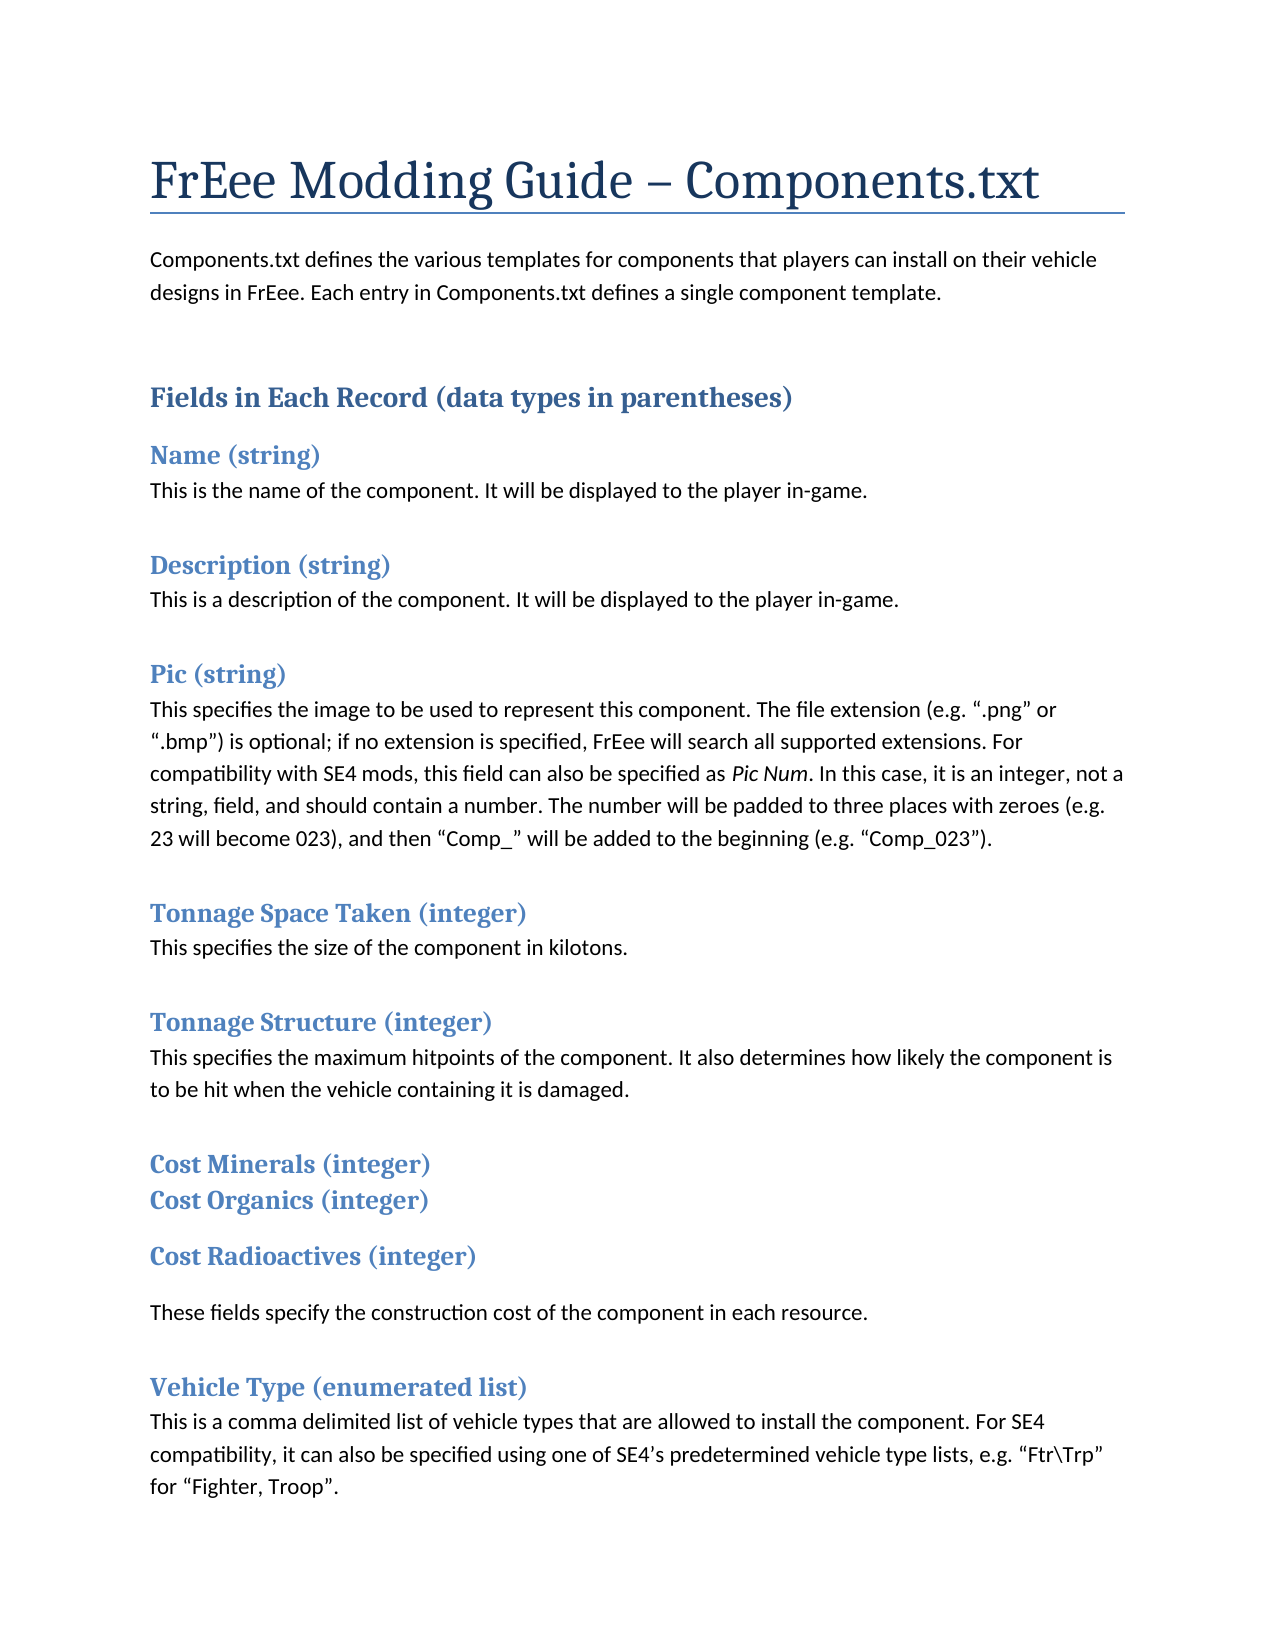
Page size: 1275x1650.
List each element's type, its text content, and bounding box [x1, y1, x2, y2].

subtitle Cost Minerals (integer) [150, 1149, 1125, 1180]
text This is the name of the component. It will be displayed to the player in-game. [150, 476, 1125, 504]
text These fields specify the construction cost of the component in each resource. [150, 1298, 1125, 1326]
text This specifies the size of the component in kilotons. [150, 933, 1125, 961]
subtitle Tonnage Structure (integer) [150, 1007, 1125, 1038]
subtitle Cost Organics (integer) [150, 1185, 1125, 1216]
title FrEee Modding Guide – Components.txt [150, 150, 1125, 212]
subtitle Vehicle Type (enumerated list) [150, 1372, 1125, 1403]
text This is a description of the component. It will be displayed to the player in-game. [150, 586, 1125, 613]
subtitle Fields in Each Record (data types in parentheses) [150, 381, 1125, 414]
text Components.txt defines the various templates for components that players can install on their vehicle designs in FrEee. Each entry in Components.txt defines a single component template. [150, 246, 1125, 306]
text This is a comma delimited list of vehicle types that are allowed to install the component. For SE4 compatibility, it can also be specified using one of SE4’s predetermined vehicle type lists, e.g. “Ftr\Trp” for “Fighter, Troop”. [150, 1407, 1125, 1500]
subtitle Cost Radioactives (integer) [150, 1241, 1125, 1272]
text This specifies the image to be used to represent this component. The file extension (e.g. “.png” or “.bmp”) is optional; if no extension is specified, FrEee will search all supported extensions. For compatibility with SE4 mods, this field can also be specified as Pic Num. In this case, it is an integer, not a string, field, and should contain a number. The number will be padded to three places with zeroes (e.g. 23 will become 023), and then “Comp_” will be added to the beginning (e.g. “Comp_023”). [150, 695, 1125, 852]
subtitle Description (string) [150, 550, 1125, 581]
subtitle Name (string) [150, 440, 1125, 471]
text This specifies the maximum hitpoints of the component. It also determines how likely the component is to be hit when the vehicle containing it is damaged. [150, 1043, 1125, 1103]
subtitle Pic (string) [150, 659, 1125, 691]
subtitle Tonnage Space Taken (integer) [150, 898, 1125, 929]
